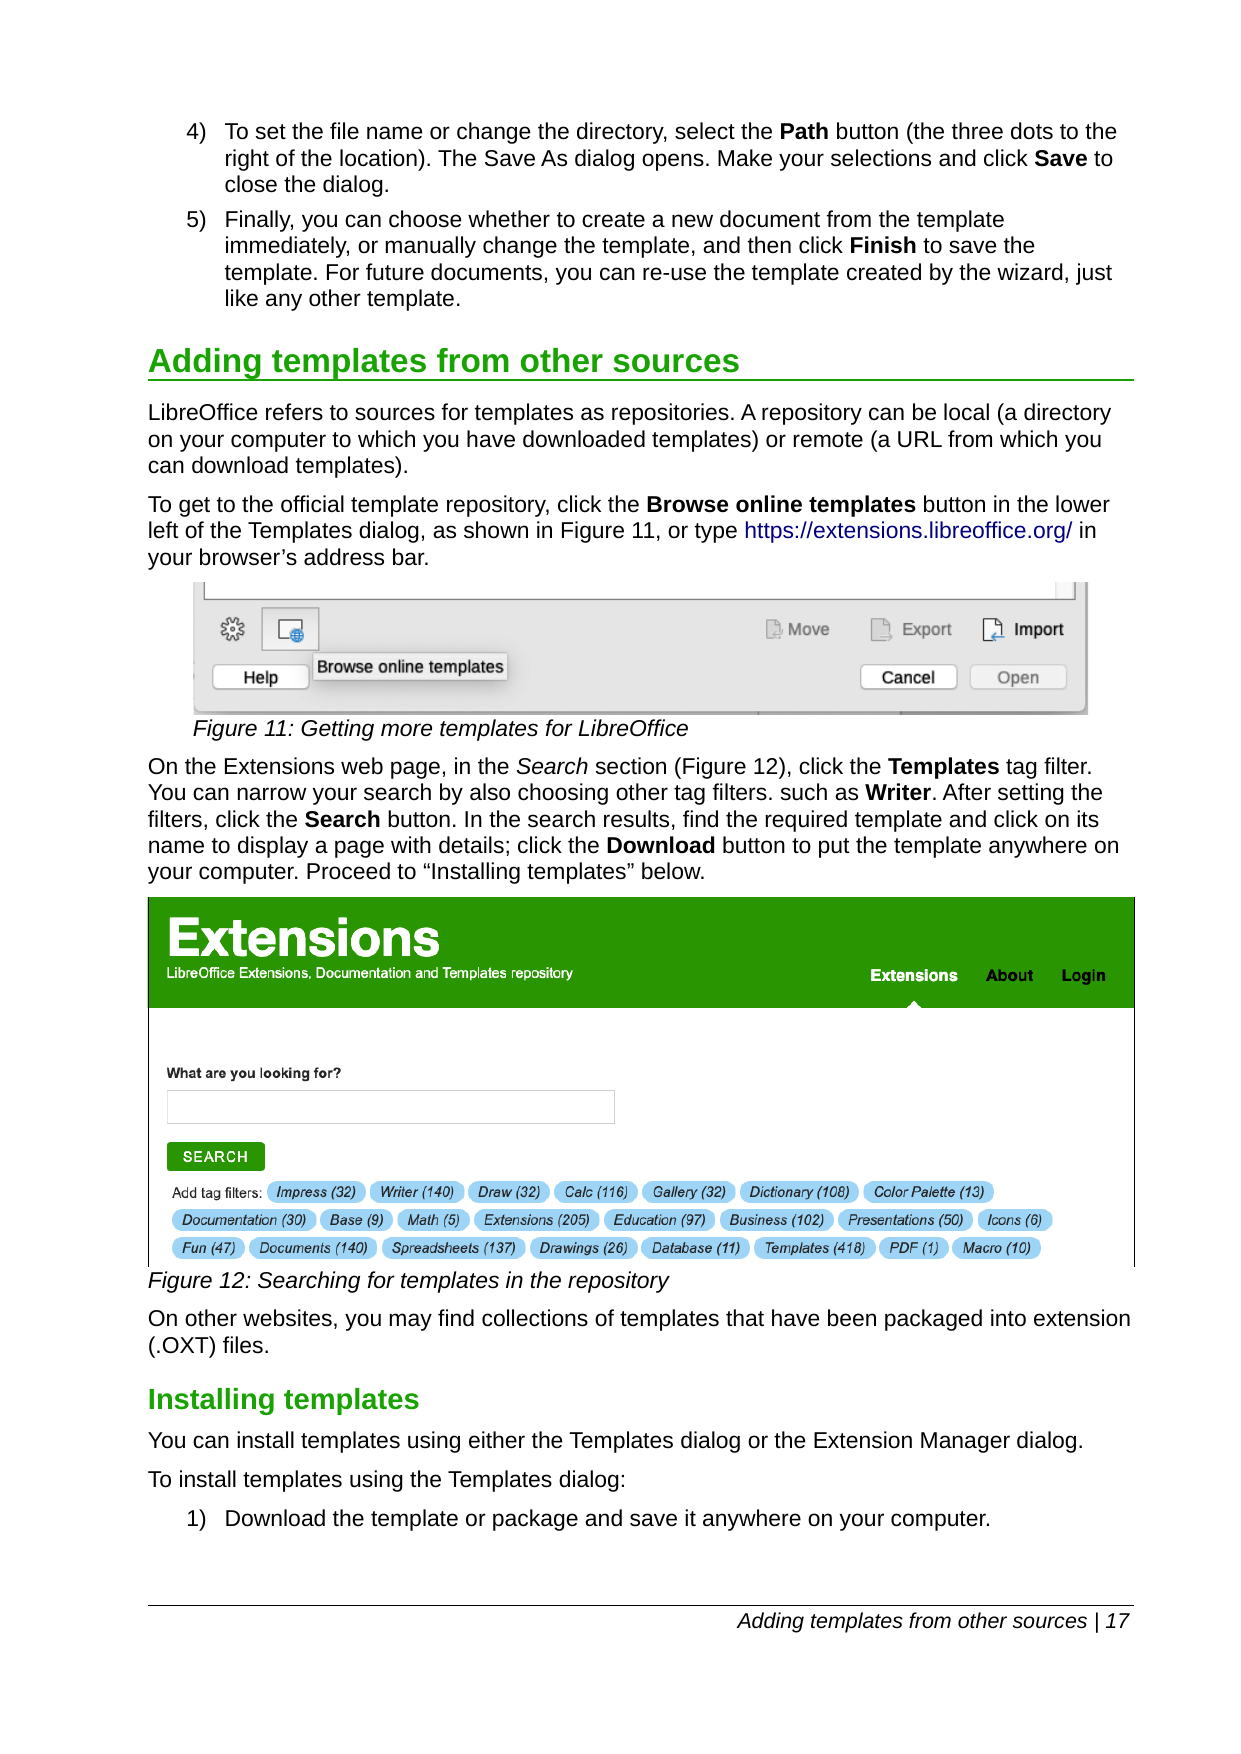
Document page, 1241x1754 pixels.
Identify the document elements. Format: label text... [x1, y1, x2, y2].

subtitle Installing templates [148, 1382, 1134, 1415]
subtitle Adding templates from other sources [148, 341, 1134, 379]
text LibreOffice refers to sources for templates as repositories. A repository can be local (a directory on your computer to which you have downloaded templates) or remote (a URL from which you can download templates). [148, 399, 1134, 478]
list Finally, you can choose whether to create a new document from the template immediately, or manually change the template, and then click Finish to save the template. For future documents, you can re-use the template created by the wizard, just like any other template. [207, 206, 1134, 311]
text On the Extensions web page, in the Search section (Figure 12), click the Templates tag filter. You can narrow your search by also choosing other tag filters. such as Writer. After setting the filters, click the Search button. In the search results, find the required template and click on its name to display a page with details; click the Download button to put the template anywhere on your computer. Proceed to “Installing templates” below. [148, 753, 1134, 884]
text To get to the official template repository, click the Browse online templates button in the lower left of the Templates dialog, as shown in Figure 11, or type https://extensions.libreoffice.org/ in your browser’s address bar. [148, 491, 1134, 570]
picture [193, 582, 1089, 715]
text Figure 11: Getting more templates for LibreOffice [193, 715, 1089, 741]
list Download the template or package and save it anywhere on your computer. [207, 1505, 1134, 1531]
picture [149, 897, 1134, 1267]
list To set the file name or change the directory, select the Path button (the three dots to the right of the location). The Save As dialog opens. Make your selections and click Save to close the dialog. [207, 118, 1134, 197]
list To install templates using the Templates dialog: [148, 1466, 1134, 1492]
text On other websites, you may find collections of templates that have been packaged into extension (.OXT) files. [148, 1305, 1134, 1358]
text Figure 12: Searching for templates in the repository [148, 1267, 1134, 1293]
text You can install templates using either the Templates dialog or the Extension Manager dialog. [148, 1427, 1134, 1453]
